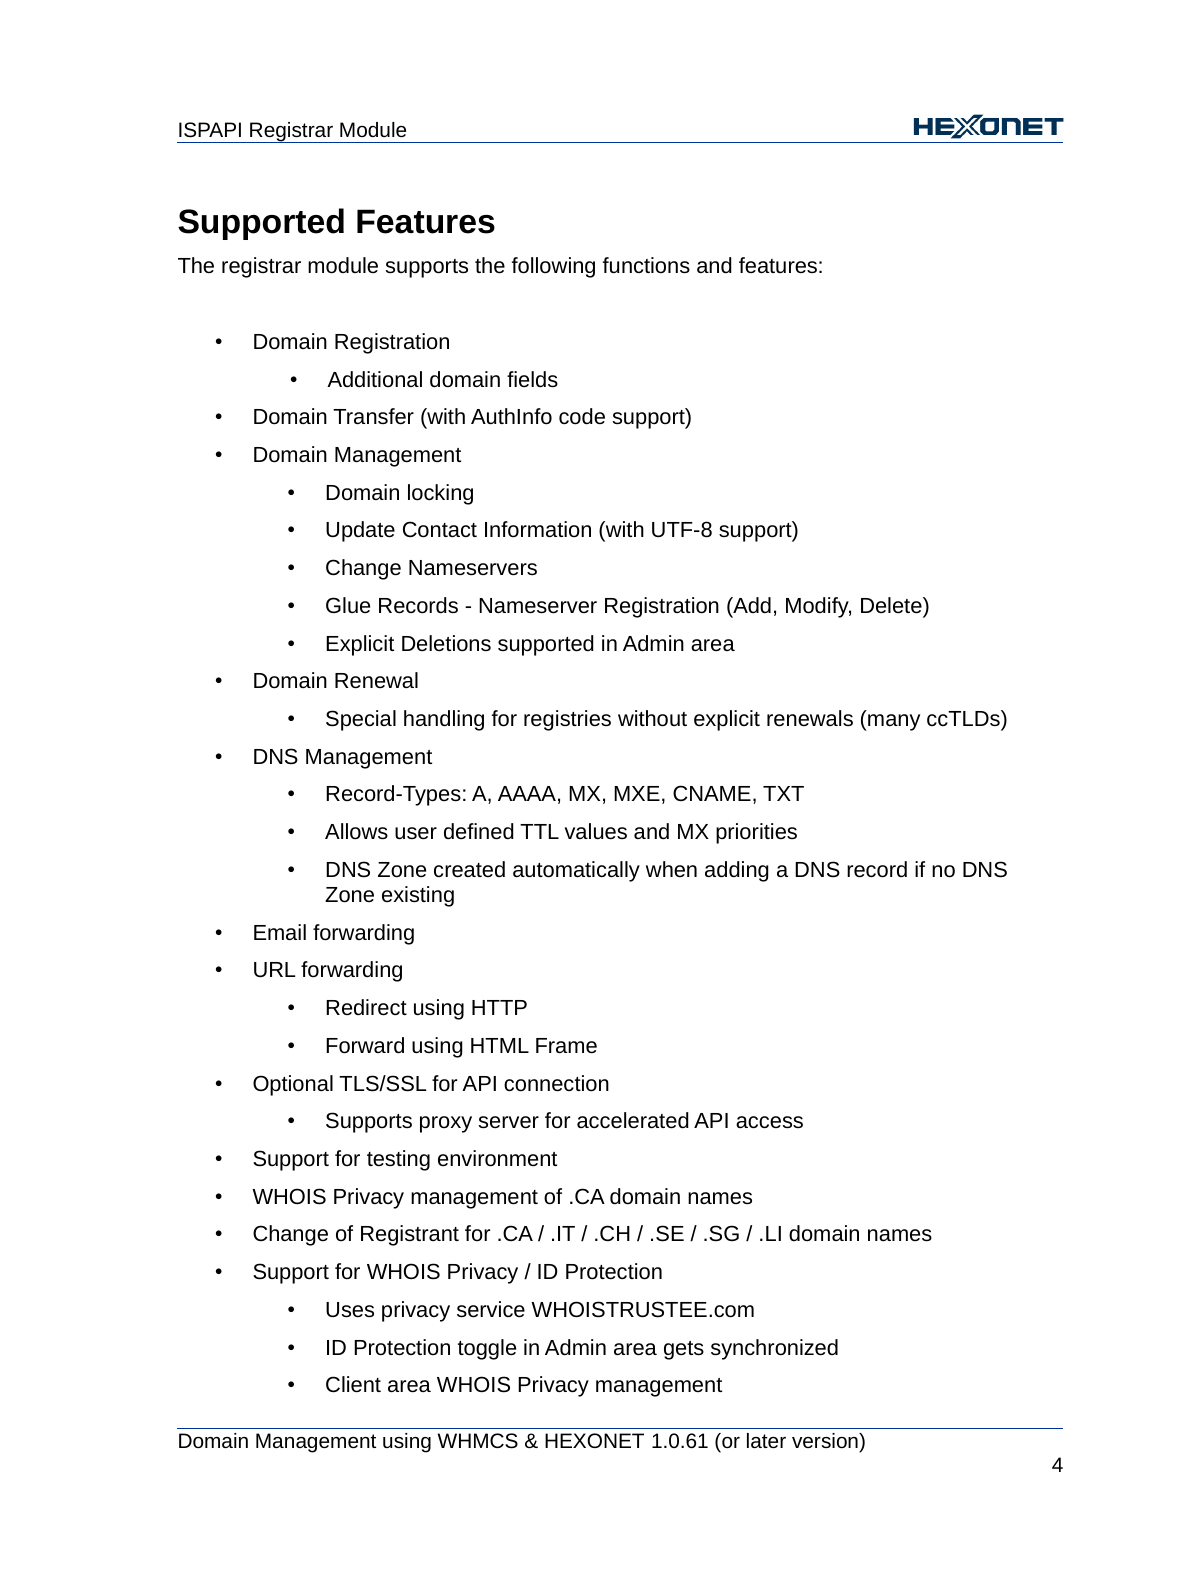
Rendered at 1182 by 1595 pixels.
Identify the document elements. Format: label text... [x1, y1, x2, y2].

list Support for testing environment [215, 1146, 1063, 1171]
list Redirect using HTTP [287, 995, 1063, 1020]
list Domain Registration [215, 329, 1063, 354]
list Additional domain fields [290, 367, 1063, 392]
list Allows user defined TTL values and MX priorities [287, 819, 1063, 844]
list URL forwarding [215, 957, 1063, 983]
list Change Nameservers [287, 555, 1063, 580]
list WHOIS Privacy management of .CA domain names [215, 1184, 1063, 1209]
subtitle Supported Features [177, 202, 1063, 241]
list DNS Zone created automatically when adding a DNS record if no DNS Zone existing [287, 857, 1063, 907]
list Support for WHOIS Privacy / ID Protection [215, 1259, 1063, 1284]
list Domain Management [215, 442, 1063, 467]
list Uses privacy service WHOISTRUSTEE.com [287, 1297, 1063, 1322]
list ID Protection toggle in Admin area gets synchronized [287, 1334, 1063, 1360]
list Email forwarding [215, 920, 1063, 945]
list Client area WHOIS Privacy management [287, 1372, 1063, 1397]
list Forward using HTML Frame [287, 1033, 1063, 1058]
list Special handling for registries without explicit renewals (many ccTLDs) [287, 706, 1063, 731]
list Supports proxy server for accelerated API access [287, 1108, 1063, 1133]
list Optional TLS/SSL for API connection [215, 1071, 1063, 1096]
list Record-Types: A, AAAA, MX, MXE, CNAME, TXT [287, 781, 1063, 807]
list Glue Records - Nameserver Registration (Add, Modify, Delete) [287, 593, 1063, 618]
list DNS Management [215, 744, 1063, 769]
list Explicit Deletions supported in Admin area [287, 631, 1063, 656]
picture [912, 113, 1065, 140]
list Domain locking [287, 480, 1063, 505]
list Change of Registrant for .CA / .IT / .CH / .SE / .SG / .LI domain names [215, 1221, 1063, 1247]
list Domain Renewal [215, 668, 1063, 693]
list Update Contact Information (with UTF-8 support) [287, 517, 1063, 543]
list Domain Transfer (with AuthInfo code support) [215, 404, 1063, 429]
text The registrar module supports the following functions and features: [177, 253, 1063, 279]
